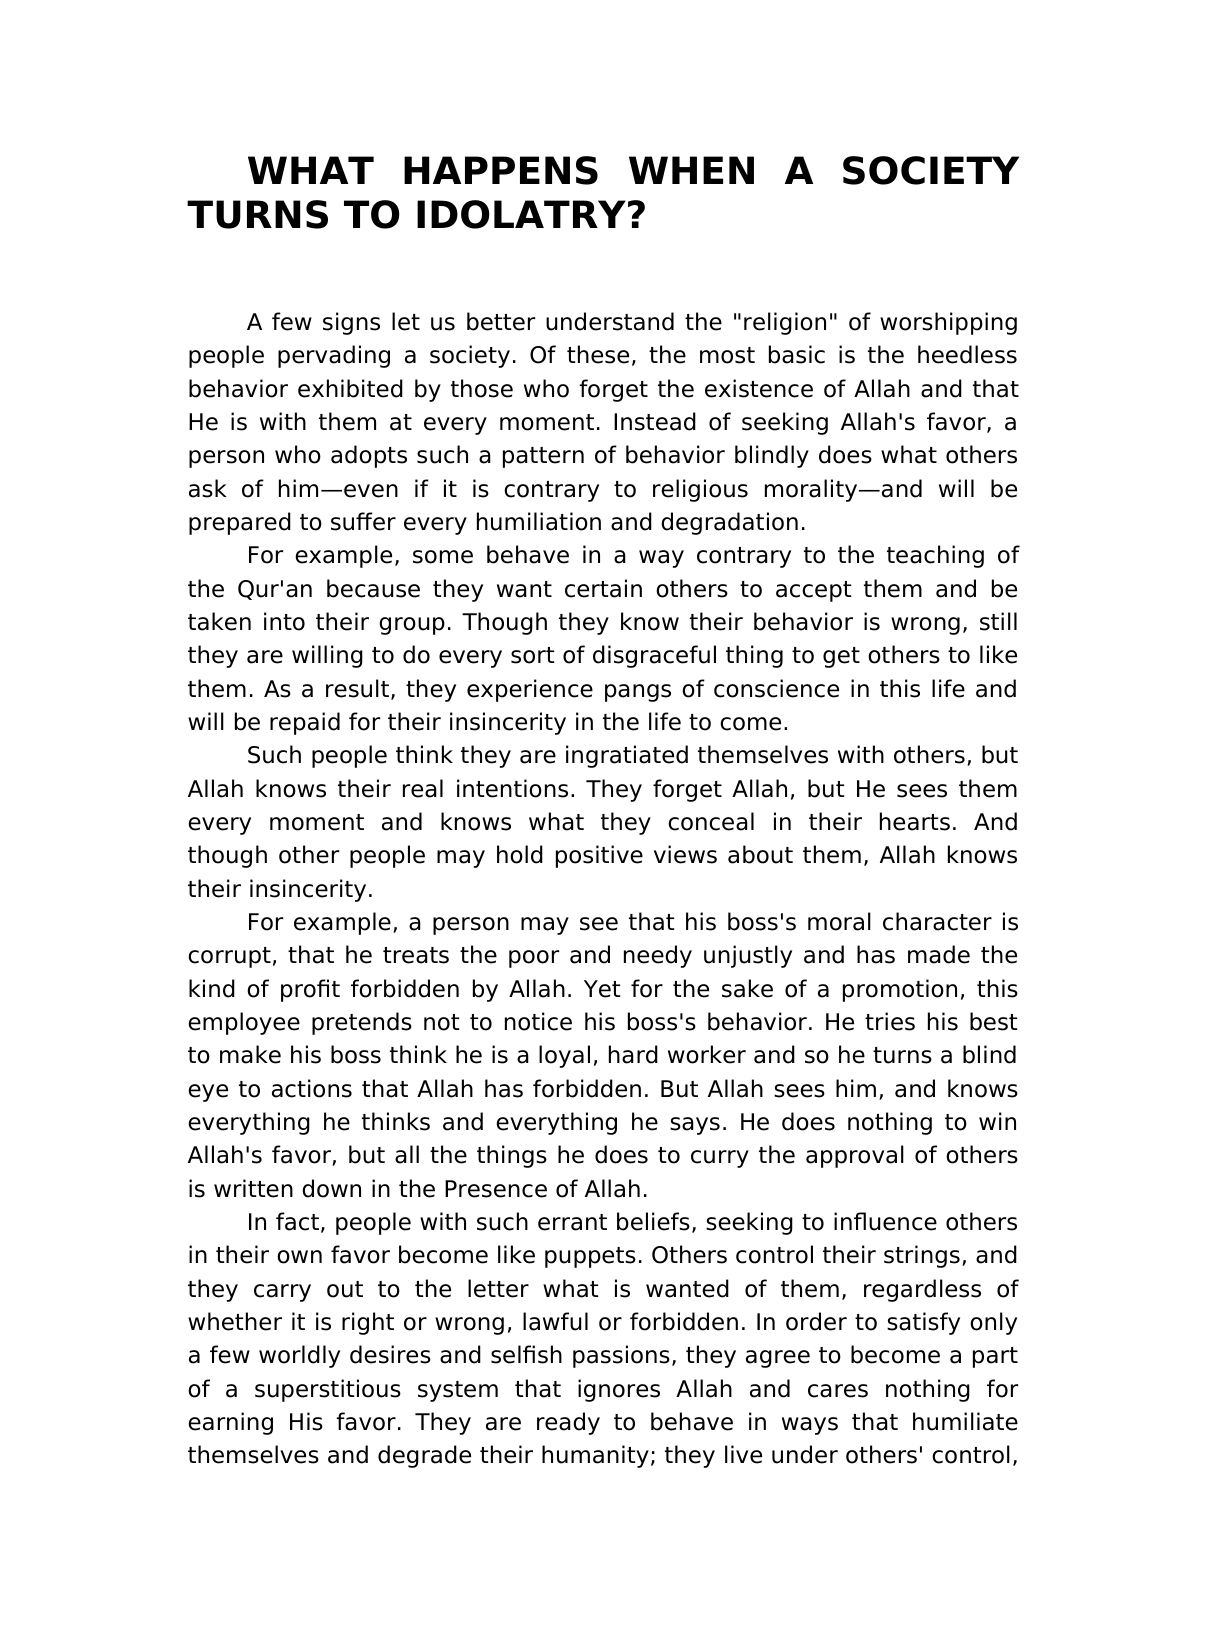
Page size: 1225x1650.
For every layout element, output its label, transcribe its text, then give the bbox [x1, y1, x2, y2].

text A few signs let us better understand the "religion" of worshipping people pervading a society. Of these, the most basic is the heedless behavior exhibited by those who forget the existence of Allah and that He is with them at every moment. Instead of seeking Allah's favor, a person who adopts such a pattern of behavior blindly does what others ask of him—even if it is contrary to religious morality—and will be prepared to suffer every humiliation and degradation. [187, 304, 1020, 537]
text Such people think they are ingratiated themselves with others, but Allah knows their real intentions. They forget Allah, but He sees them every moment and knows what they conceal in their hearts. And though other people may hold positive views about them, Allah knows their insincerity. [187, 737, 1020, 904]
text WHAT HAPPENS WHEN A SOCIETY TURNS TO IDOLATRY? [187, 150, 1020, 237]
text For example, a person may see that his boss's moral character is corrupt, that he treats the poor and needy unjustly and has made the kind of profit forbidden by Allah. Yet for the sake of a promotion, this employee pretends not to notice his boss's behavior. He tries his best to make his boss think he is a loyal, hard worker and so he turns a blind eye to actions that Allah has forbidden. But Allah sees him, and knows everything he thinks and everything he says. He does nothing to win Allah's favor, but all the things he does to curry the approval of others is written down in the Presence of Allah. [187, 904, 1020, 1204]
text For example, some behave in a way contrary to the teaching of the Qur'an because they want certain others to accept them and be taken into their group. Though they know their behavior is wrong, still they are willing to do every sort of disgraceful thing to get others to like them. As a result, they experience pangs of conscience in this life and will be repaid for their insincerity in the life to come. [187, 537, 1020, 737]
text In fact, people with such errant beliefs, seeking to influence others in their own favor become like puppets. Others control their strings, and they carry out to the letter what is wanted of them, regardless of whether it is right or wrong, lawful or forbidden. In order to satisfy only a few worldly desires and selfish passions, they agree to become a part of a superstitious system that ignores Allah and cares nothing for earning His favor. They are ready to behave in ways that humiliate themselves and degrade their humanity; they live under others' control, [187, 1204, 1020, 1471]
